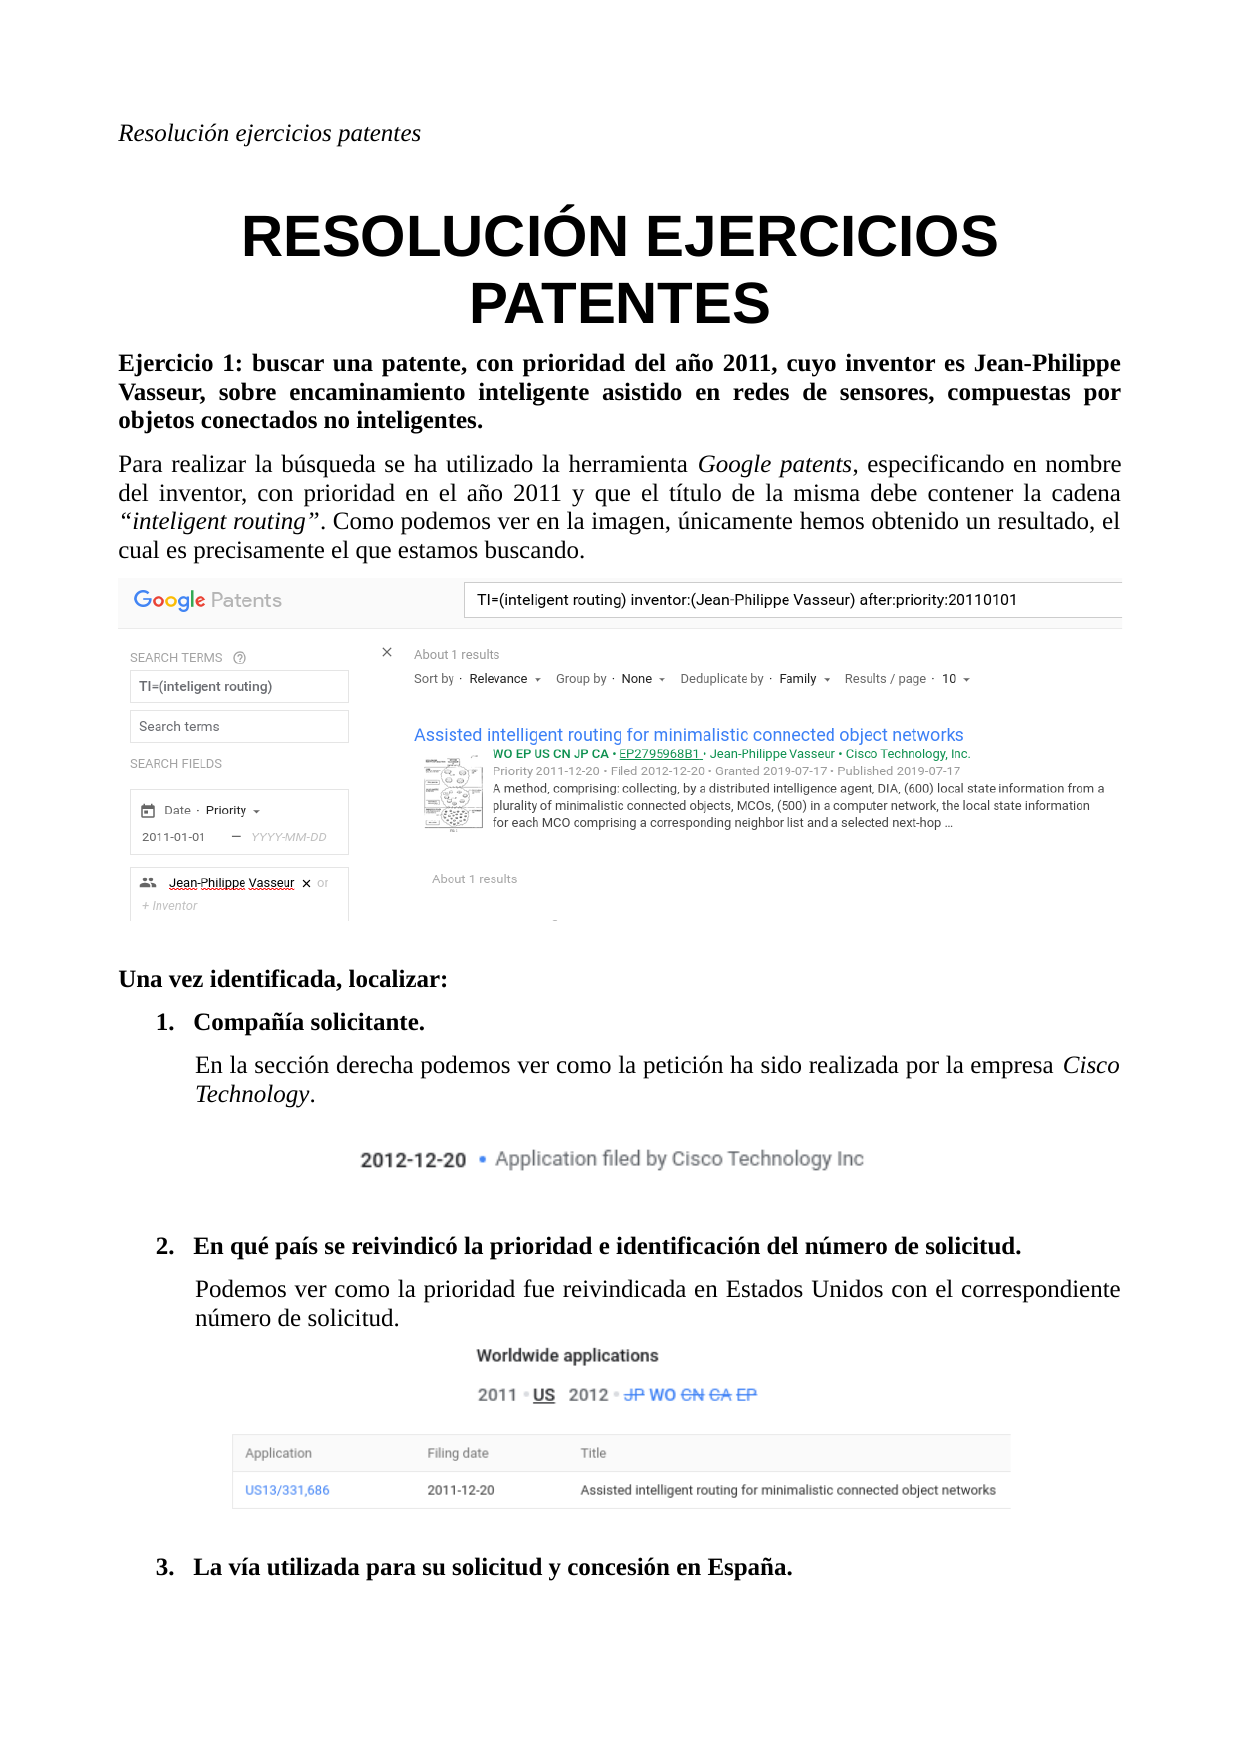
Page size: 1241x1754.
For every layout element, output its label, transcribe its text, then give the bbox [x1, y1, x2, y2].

text Para realizar la búsqueda se ha utilizado la herramienta Google patents, especificando en nombre del inventor, con prioridad en el año 2011 y que el título de la misma debe contener la cadena “inteligent routing”. Como podemos ver en la imagen, únicamente hemos obtenido un resultado, el cual es precisamente el que estamos buscando. [118, 449, 1122, 564]
text En la sección derecha podemos ver como la petición ha sido realizada por la empresa Cisco Technology. [195, 1050, 1122, 1108]
text Una vez identificada, localizar: [118, 964, 1122, 992]
title RESOLUCIÓN EJERCICIOS PATENTES [118, 201, 1122, 336]
list La vía utilizada para su solicitud y concesión en España. [156, 1552, 1122, 1581]
picture [118, 578, 1123, 921]
picture [229, 1431, 1011, 1509]
list Compañía solicitante. [156, 1007, 1122, 1036]
picture [353, 1120, 887, 1188]
text Ejercicio 1: buscar una patente, con prioridad del año 2011, cuyo inventor es Jean-Philippe Vasseur, sobre encaminamiento inteligente asistido en redes de sensores, compuestas por objetos conectados no inteligentes. [118, 348, 1122, 434]
text Podemos ver como la prioridad fue reivindicada en Estados Unidos con el correspondiente número de solicitud. [195, 1274, 1122, 1332]
picture [467, 1341, 774, 1420]
list En qué país se reivindicó la prioridad e identificación del número de solicitud. [156, 1231, 1122, 1260]
